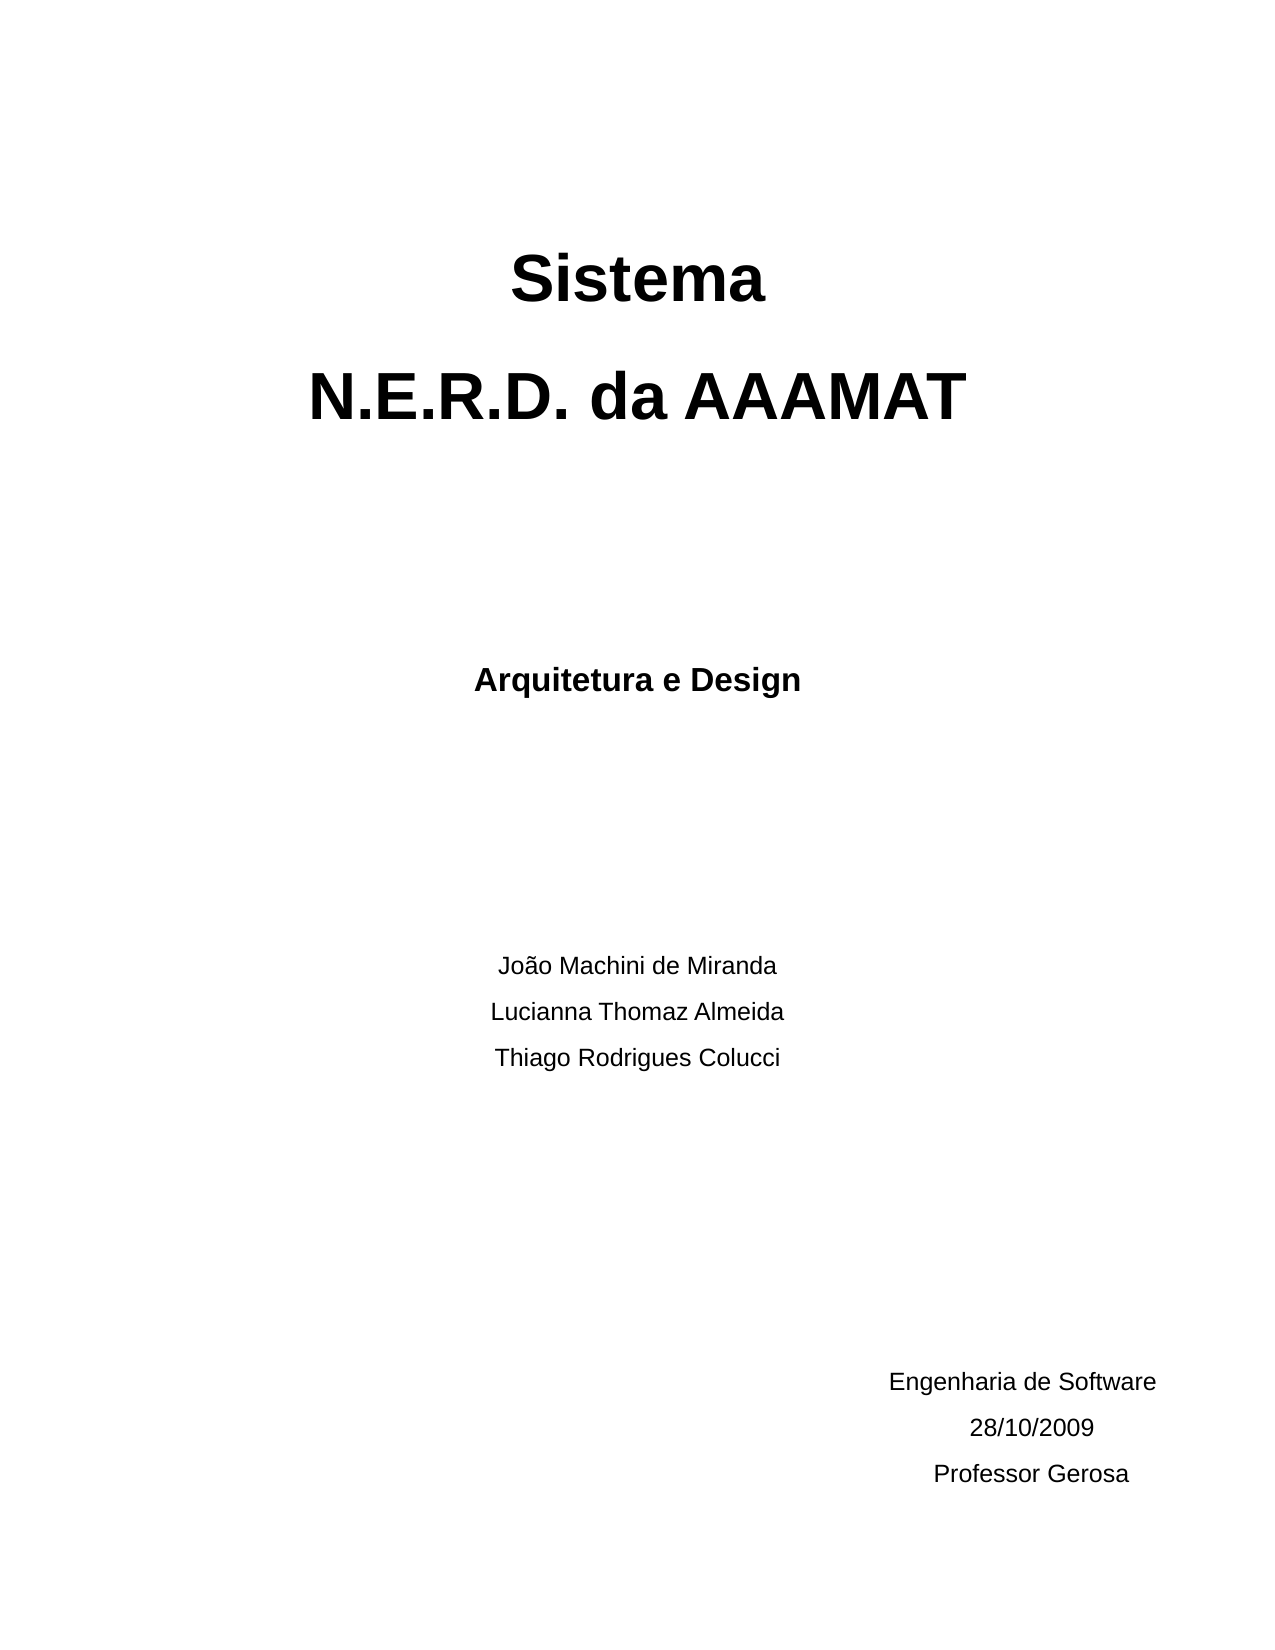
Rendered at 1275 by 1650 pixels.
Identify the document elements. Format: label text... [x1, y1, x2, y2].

text Sistema [118, 239, 1157, 316]
text Engenharia de Software [118, 1366, 1157, 1395]
text N.E.R.D. da AAAMAT [118, 357, 1157, 434]
text 28/10/2009 [118, 1413, 1157, 1441]
text Lucianna Thomaz Almeida [118, 997, 1157, 1026]
text Professor Gerosa [118, 1459, 1157, 1487]
text Thiago Rodrigues Colucci [118, 1043, 1157, 1072]
text Arquitetura e Design [118, 660, 1157, 698]
text João Machini de Miranda [118, 951, 1157, 980]
